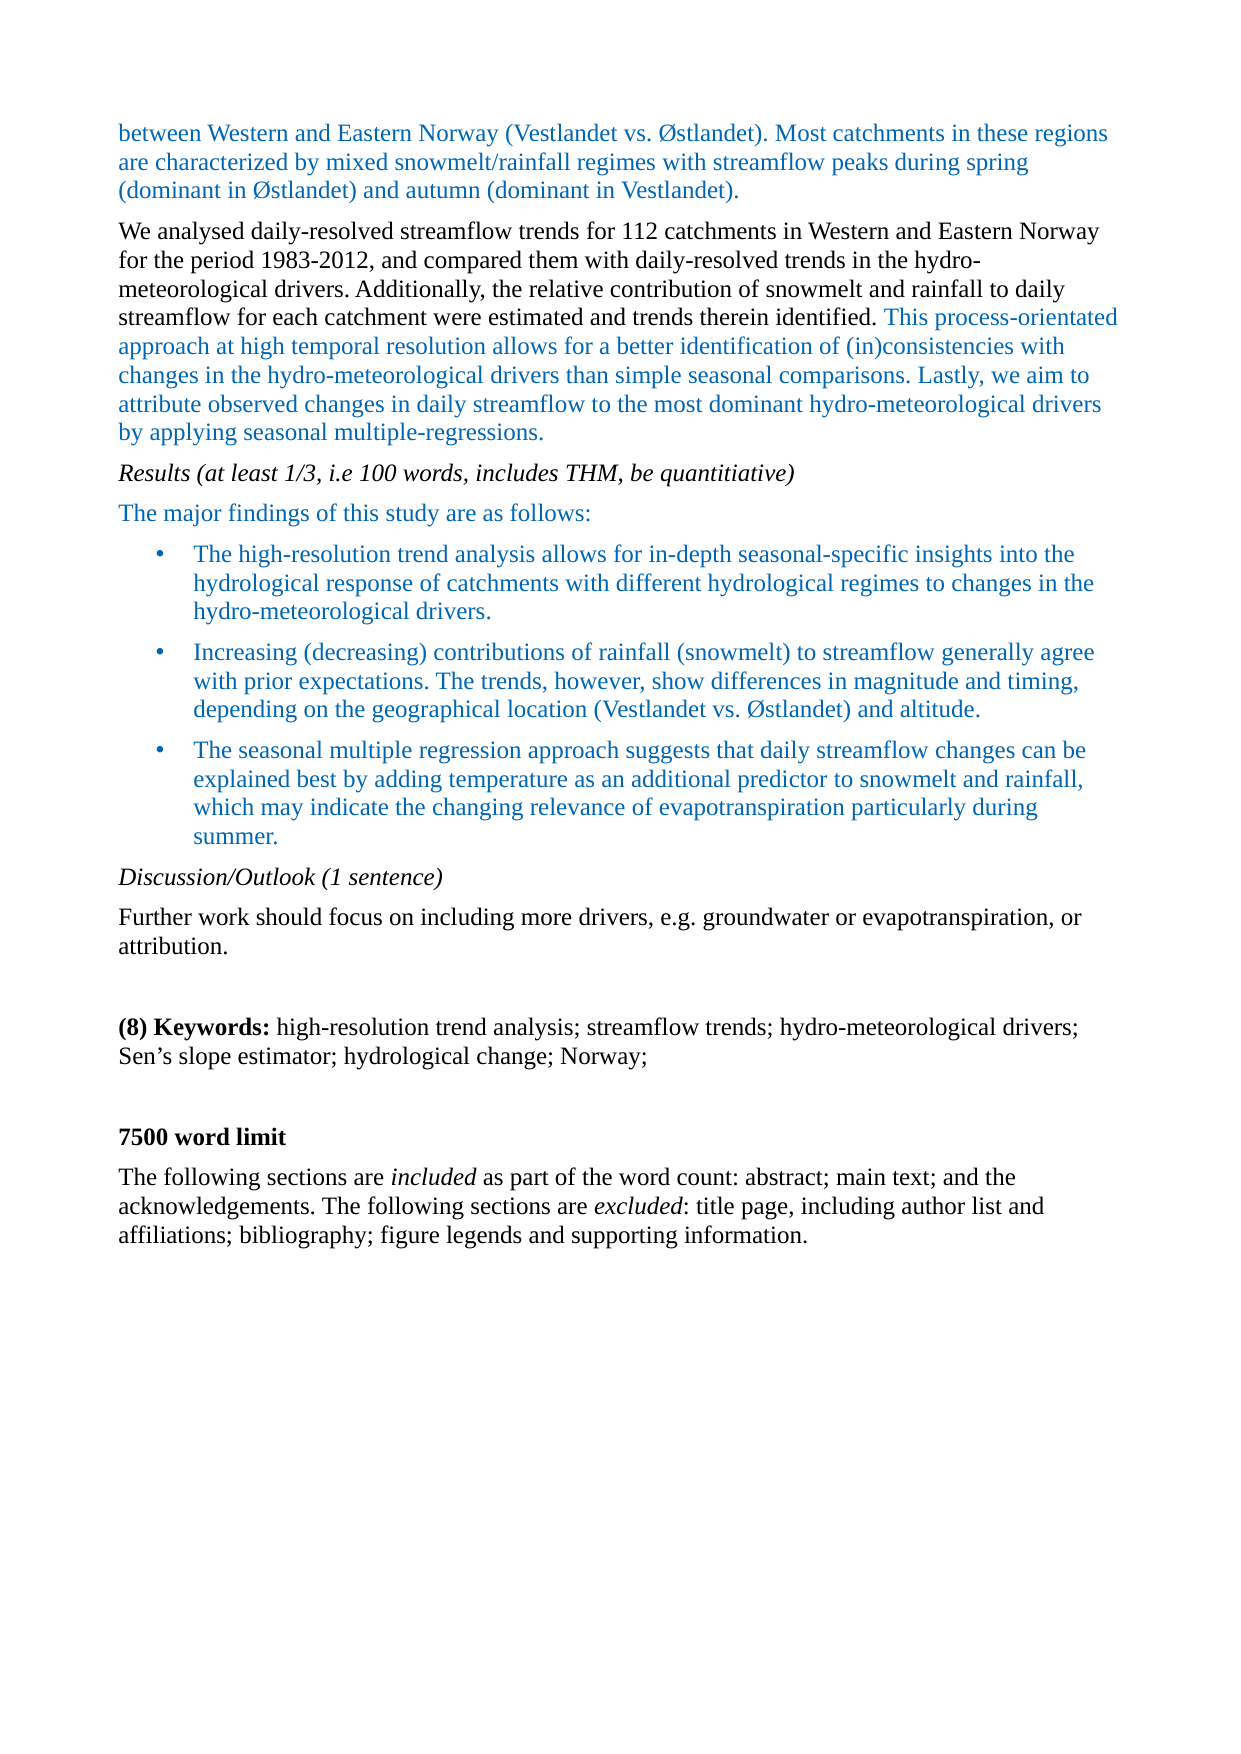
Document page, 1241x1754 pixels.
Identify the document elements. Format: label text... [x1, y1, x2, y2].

text The major findings of this study are as follows: [118, 498, 1122, 527]
text Results (at least 1/3, i.e 100 words, includes THM, be quantitiative) [118, 458, 1122, 487]
text 7500 word limit [118, 1122, 1122, 1151]
text between Western and Eastern Norway (Vestlandet vs. Østlandet). Most catchments in these regions are characterized by mixed snowmelt/rainfall regimes with streamflow peaks during spring (dominant in Østlandet) and autumn (dominant in Vestlandet). [118, 118, 1122, 204]
text (8) Keywords: high-resolution trend analysis; streamflow trends; hydro-meteorological drivers; Sen’s slope estimator; hydrological change; Norway; [118, 1012, 1122, 1069]
text The following sections are included as part of the word count: abstract; main text; and the acknowledgements. The following sections are excluded: title page, including author list and affiliations; bibliography; figure legends and supporting information. [118, 1162, 1122, 1249]
list The seasonal multiple regression approach suggests that daily streamflow changes can be explained best by adding temperature as an additional predictor to snowmelt and rainfall, which may indicate the changing relevance of evapotranspiration particularly during summer. [156, 735, 1122, 850]
list The high-resolution trend analysis allows for in-depth seasonal-specific insights into the hydrological response of catchments with different hydrological regimes to changes in the hydro-meteorological drivers. [156, 539, 1122, 625]
text Further work should focus on including more drivers, e.g. groundwater or evapotranspiration, or attribution. [118, 902, 1122, 960]
text We analysed daily-resolved streamflow trends for 112 catchments in Western and Eastern Norway for the period 1983-2012, and compared them with daily-resolved trends in the hydro-meteorological drivers. Additionally, the relative contribution of snowmelt and rainfall to daily streamflow for each catchment were estimated and trends therein identified. This process-orientated approach at high temporal resolution allows for a better identification of (in)consistencies with changes in the hydro-meteorological drivers than simple seasonal comparisons. Lastly, we aim to attribute observed changes in daily streamflow to the most dominant hydro-meteorological drivers by applying seasonal multiple-regressions. [118, 216, 1122, 446]
list Increasing (decreasing) contributions of rainfall (snowmelt) to streamflow generally agree with prior expectations. The trends, however, show differences in magnitude and timing, depending on the geographical location (Vestlandet vs. Østlandet) and altitude. [156, 637, 1122, 723]
text Discussion/Outlook (1 sentence) [118, 862, 1122, 891]
